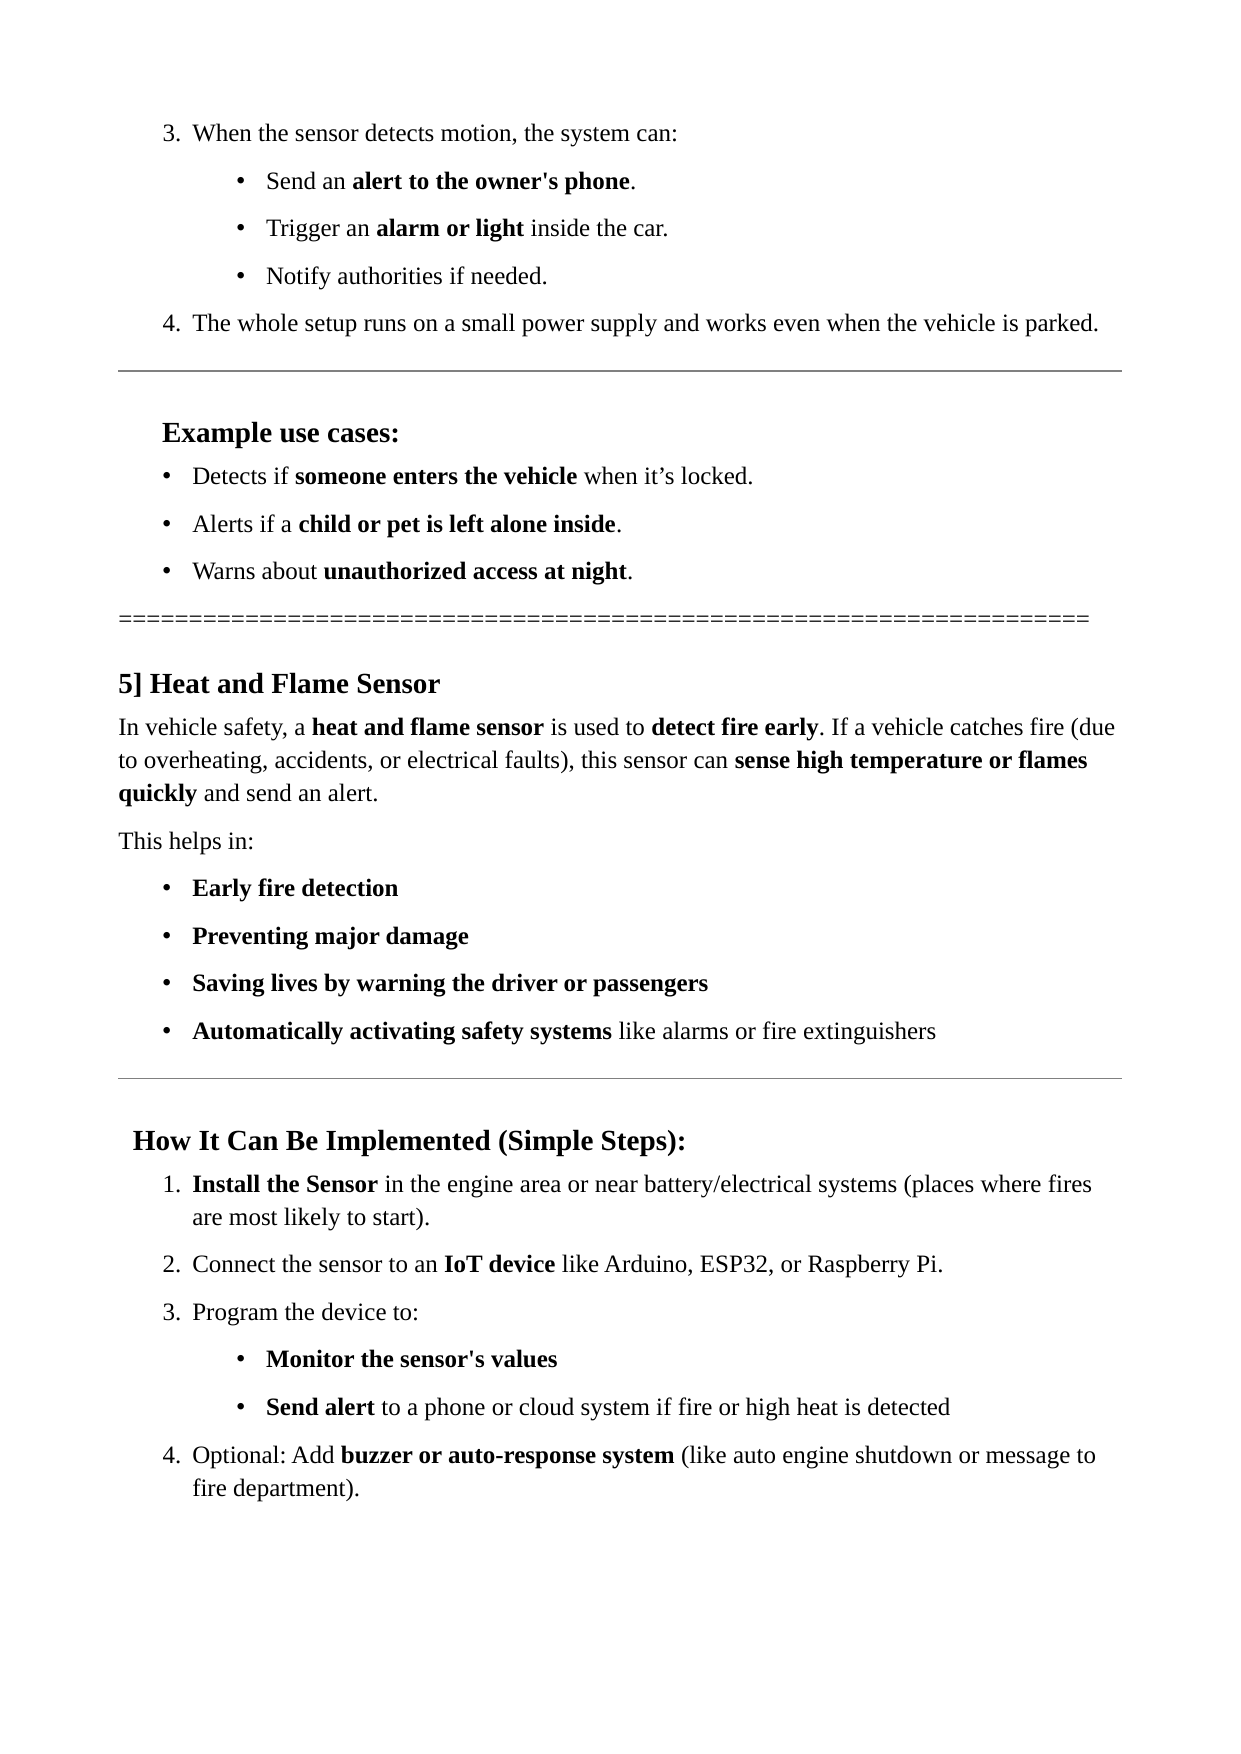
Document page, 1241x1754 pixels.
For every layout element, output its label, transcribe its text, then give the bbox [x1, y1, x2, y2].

list Preventing major damage [162, 921, 1122, 950]
list When the sensor detects motion, the system can: [162, 118, 1122, 147]
subtitle 5] Heat and Flame Sensor [118, 666, 1122, 699]
list Alerts if a child or pet is left alone inside. [162, 509, 1122, 537]
text ===================================================================== [118, 604, 1122, 633]
list Monitor the sensor's values [236, 1344, 1122, 1373]
subtitle Example use cases: [118, 415, 1122, 448]
list Automatically activating safety systems like alarms or fire extinguishers [162, 1016, 1122, 1045]
text In vehicle safety, a heat and flame sensor is used to detect fire early. If a vehicle catches fire (due to overheating, accidents, or electrical faults), this sensor can sense high temperature or flames quickly and send an alert. [118, 712, 1122, 807]
list Notify authorities if needed. [236, 261, 1122, 290]
list Early fire detection [162, 873, 1122, 902]
list Program the device to: [162, 1297, 1122, 1326]
list Send alert to a phone or cloud system if fire or high heat is detected [236, 1392, 1122, 1421]
list Install the Sensor in the engine area or near battery/electrical systems (places where fires are most likely to start). [162, 1169, 1122, 1230]
list Warns about unauthorized access at night. [162, 556, 1122, 585]
list Trigger an alarm or light inside the car. [236, 213, 1122, 242]
list Send an alert to the owner's phone. [236, 166, 1122, 194]
list The whole setup runs on a small power supply and works even when the vehicle is parked. [162, 308, 1122, 337]
list Saving lives by warning the driver or passengers [162, 968, 1122, 997]
text This helps in: [118, 826, 1122, 854]
list Connect the sensor to an IoT device like Arduino, ESP32, or Raspberry Pi. [162, 1249, 1122, 1278]
list Detects if someone enters the vehicle when it’s locked. [162, 461, 1122, 490]
list Optional: Add buzzer or auto-response system (like auto engine shutdown or message to fire department). [162, 1440, 1122, 1501]
subtitle How It Can Be Implemented (Simple Steps): [118, 1123, 1122, 1156]
